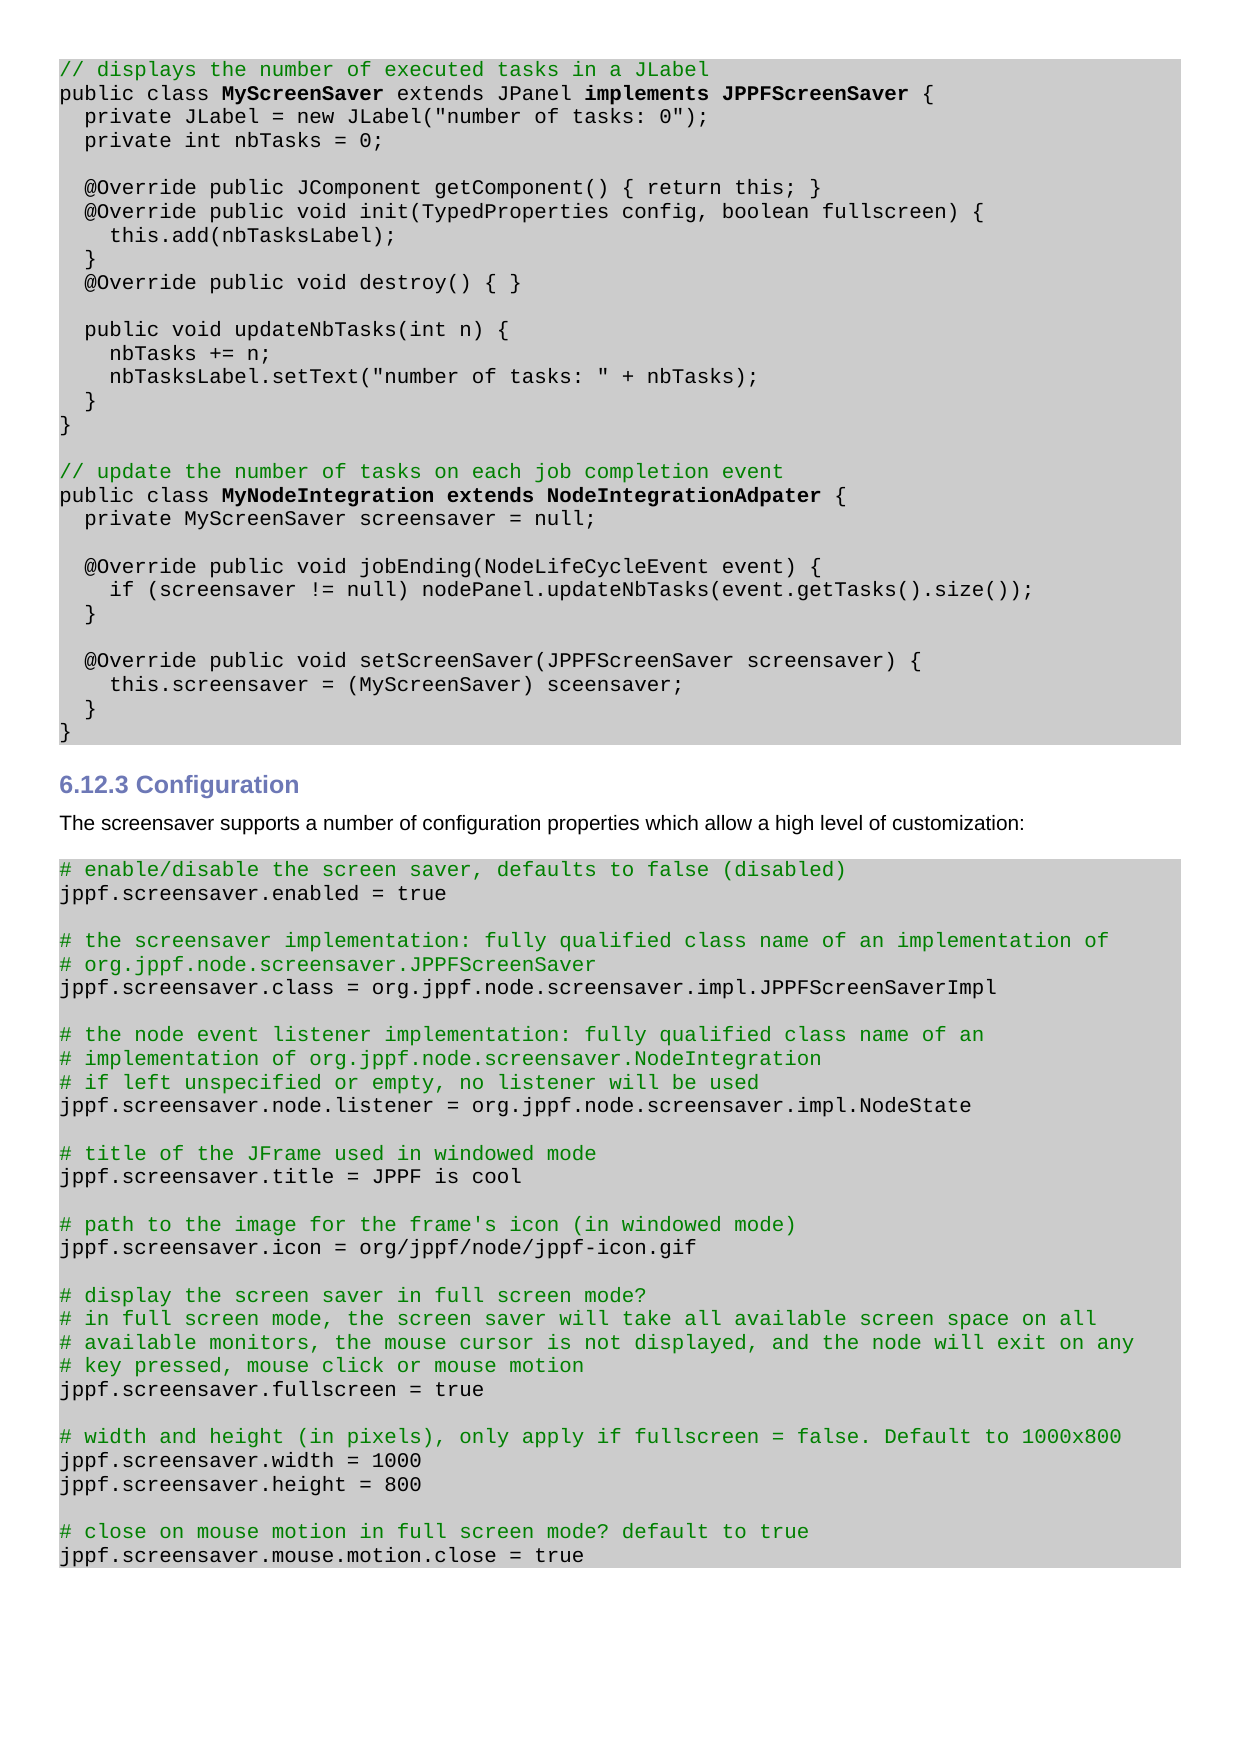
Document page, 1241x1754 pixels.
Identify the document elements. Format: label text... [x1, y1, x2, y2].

text if (screensaver != null) nodePanel.updateNbTasks(event.getTasks().size()); [59, 579, 1181, 603]
text jppf.screensaver.icon = org/jppf/node/jppf-icon.gif [59, 1237, 1181, 1261]
text public class MyScreenSaver extends JPanel implements JPPFScreenSaver { [59, 83, 1181, 106]
text # title of the JFrame used in windowed mode [59, 1143, 1181, 1166]
text The screensaver supports a number of configuration properties which allow a high level of customization: [59, 811, 1181, 835]
text # org.jppf.node.screensaver.JPPFScreenSaver [59, 953, 1181, 977]
text # key pressed, mouse click or mouse motion [59, 1356, 1181, 1379]
text // displays the number of executed tasks in a JLabel [59, 59, 1181, 83]
text nbTasksLabel.setText("number of tasks: " + nbTasks); [59, 366, 1181, 390]
text public class MyNodeIntegration extends NodeIntegrationAdpater { [59, 485, 1181, 508]
text @Override public void setScreenSaver(JPPFScreenSaver screensaver) { [59, 650, 1181, 674]
text # implementation of org.jppf.node.screensaver.NodeIntegration [59, 1048, 1181, 1072]
text } [59, 721, 1181, 745]
text # the screensaver implementation: fully qualified class name of an implementation of [59, 930, 1181, 953]
text # width and height (in pixels), only apply if fullscreen = false. Default to 1000x800 [59, 1426, 1181, 1450]
text jppf.screensaver.node.listener = org.jppf.node.screensaver.impl.NodeState [59, 1095, 1181, 1119]
text jppf.screensaver.mouse.motion.close = true [59, 1545, 1181, 1568]
text jppf.screensaver.class = org.jppf.node.screensaver.impl.JPPFScreenSaverImpl [59, 977, 1181, 1001]
text // update the number of tasks on each job completion event [59, 461, 1181, 485]
text } [59, 603, 1181, 627]
text this.screensaver = (MyScreenSaver) sceensaver; [59, 674, 1181, 697]
text @Override public JComponent getComponent() { return this; } [59, 177, 1181, 201]
text # the node event listener implementation: fully qualified class name of an [59, 1024, 1181, 1048]
text @Override public void init(TypedProperties config, boolean fullscreen) { [59, 201, 1181, 224]
text jppf.screensaver.height = 800 [59, 1474, 1181, 1497]
text # enable/disable the screen saver, defaults to false (disabled) [59, 859, 1181, 883]
text @Override public void destroy() { } [59, 272, 1181, 296]
text } [59, 414, 1181, 437]
text # available monitors, the mouse cursor is not displayed, and the node will exit on any [59, 1332, 1181, 1356]
text private MyScreenSaver screensaver = null; [59, 508, 1181, 532]
text } [59, 248, 1181, 272]
text } [59, 697, 1181, 721]
text # if left unspecified or empty, no listener will be used [59, 1072, 1181, 1095]
text @Override public void jobEnding(NodeLifeCycleEvent event) { [59, 556, 1181, 579]
text jppf.screensaver.title = JPPF is cool [59, 1166, 1181, 1190]
text private JLabel = new JLabel("number of tasks: 0"); [59, 106, 1181, 130]
text this.add(nbTasksLabel); [59, 224, 1181, 248]
text public void updateNbTasks(int n) { [59, 319, 1181, 343]
subtitle Configuration [59, 770, 1181, 798]
text # path to the image for the frame's icon (in windowed mode) [59, 1214, 1181, 1237]
text jppf.screensaver.width = 1000 [59, 1450, 1181, 1474]
text # in full screen mode, the screen saver will take all available screen space on all [59, 1308, 1181, 1332]
text # close on mouse motion in full screen mode? default to true [59, 1521, 1181, 1545]
text jppf.screensaver.enabled = true [59, 883, 1181, 906]
text jppf.screensaver.fullscreen = true [59, 1379, 1181, 1403]
text # display the screen saver in full screen mode? [59, 1284, 1181, 1308]
text nbTasks += n; [59, 343, 1181, 366]
text private int nbTasks = 0; [59, 130, 1181, 154]
text } [59, 390, 1181, 414]
